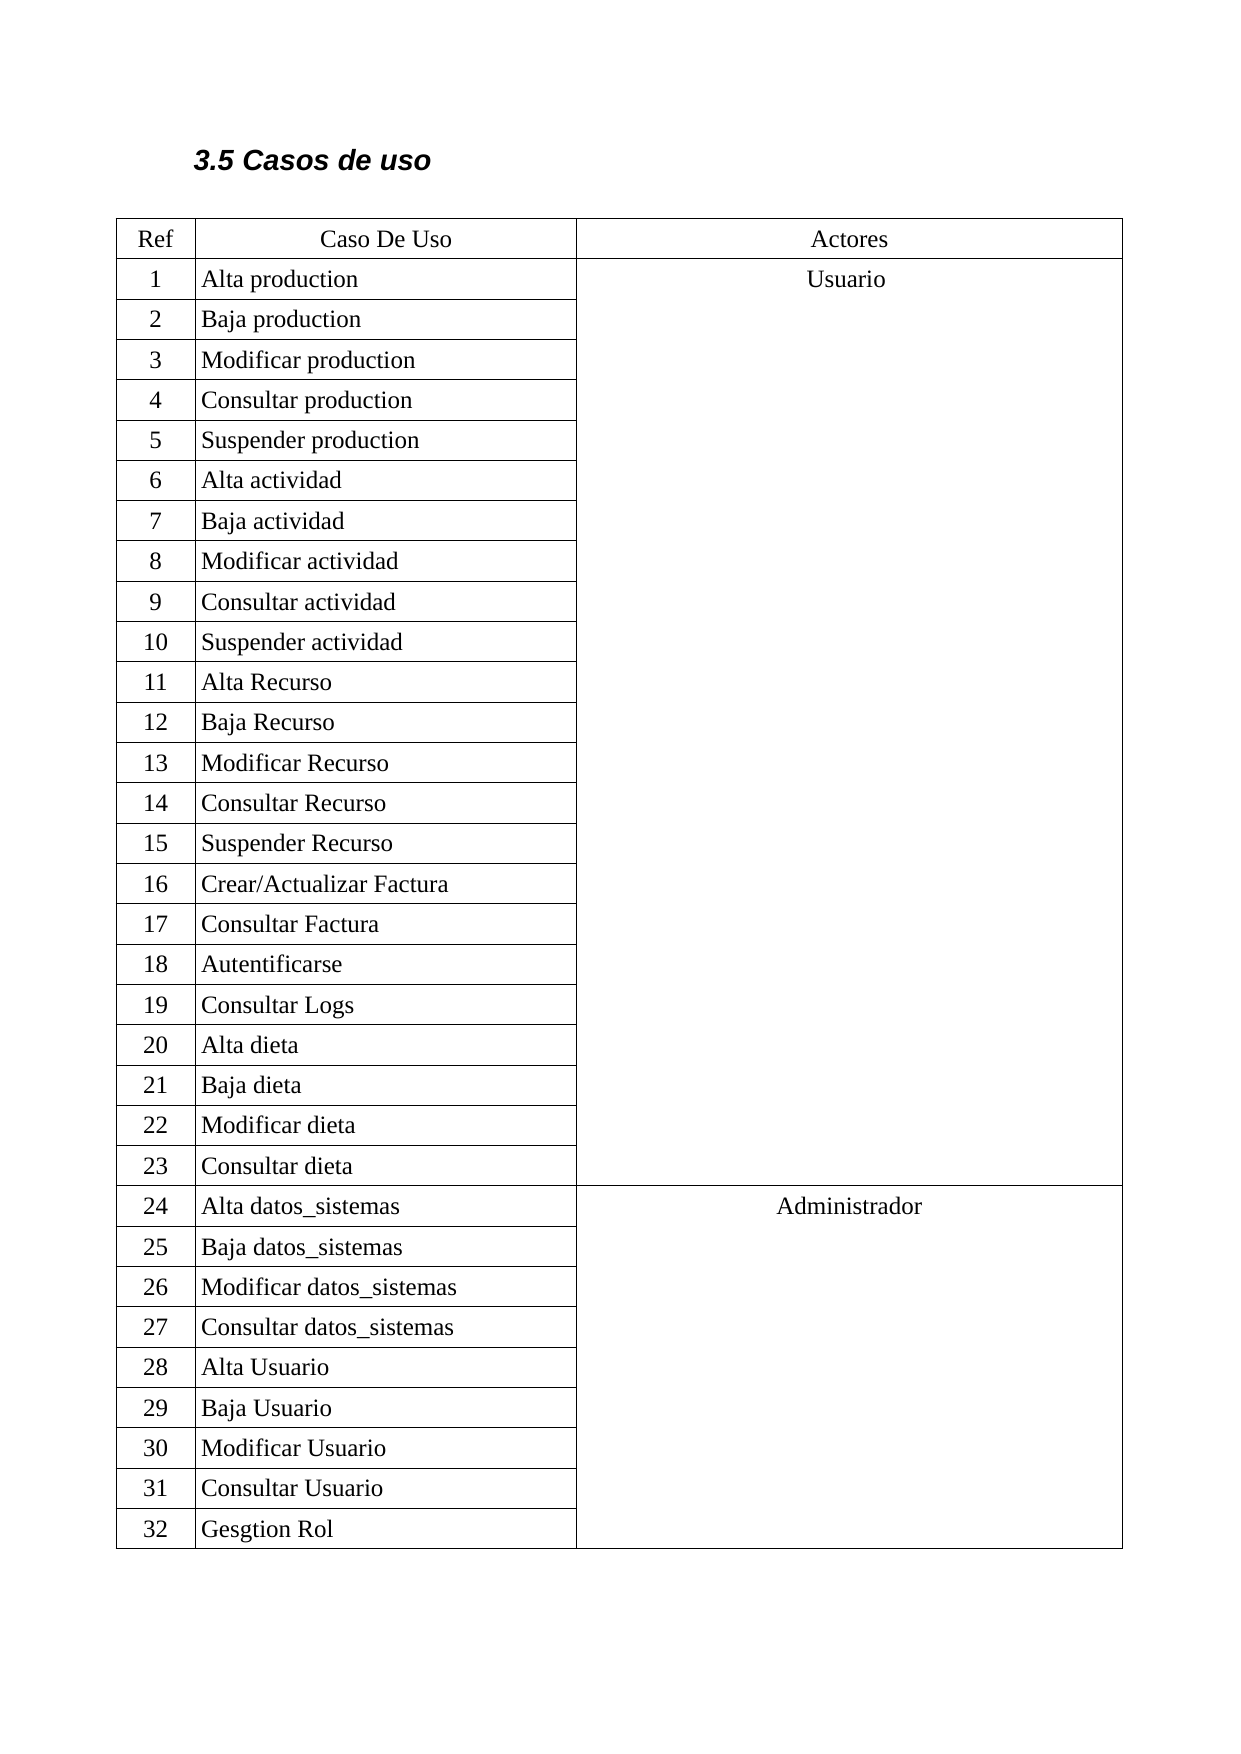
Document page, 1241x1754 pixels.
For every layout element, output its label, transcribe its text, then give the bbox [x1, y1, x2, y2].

table_cell 25 [117, 1227, 195, 1266]
table_cell Alta datos_sistemas [196, 1186, 576, 1226]
table_header Ref [117, 219, 195, 258]
table_cell Modificar Recurso [196, 743, 576, 782]
table_cell Suspender Recurso [196, 824, 576, 863]
table_cell Consultar Recurso [196, 783, 576, 823]
table_cell Administrador [577, 1186, 1122, 1548]
table_cell Alta actividad [196, 461, 576, 500]
table_cell 13 [117, 743, 195, 782]
table_cell 21 [117, 1066, 195, 1105]
table_cell 15 [117, 824, 195, 863]
table_cell 1 [117, 259, 195, 298]
table_cell Modificar datos_sistemas [196, 1267, 576, 1306]
table_cell 18 [117, 945, 195, 984]
table_cell Baja datos_sistemas [196, 1227, 576, 1266]
table_cell Gesgtion Rol [196, 1509, 576, 1548]
table_cell 28 [117, 1348, 195, 1387]
table_cell 10 [117, 622, 195, 661]
table_cell Modificar dieta [196, 1106, 576, 1145]
table_cell 7 [117, 501, 195, 540]
table_cell 31 [117, 1469, 195, 1508]
table_cell Consultar datos_sistemas [196, 1307, 576, 1347]
table_cell Suspender production [196, 421, 576, 460]
table_cell Consultar production [196, 380, 576, 419]
table_cell 32 [117, 1509, 195, 1548]
table_cell Consultar Factura [196, 904, 576, 943]
table_cell 19 [117, 985, 195, 1024]
table_cell 22 [117, 1106, 195, 1145]
table_cell Modificar production [196, 340, 576, 379]
table_cell 23 [117, 1146, 195, 1185]
table_cell 20 [117, 1025, 195, 1064]
table_cell Consultar Usuario [196, 1469, 576, 1508]
table_cell Alta Recurso [196, 662, 576, 702]
table_cell Alta Usuario [196, 1348, 576, 1387]
table_cell 27 [117, 1307, 195, 1347]
table_cell 24 [117, 1186, 195, 1226]
table_cell 6 [117, 461, 195, 500]
table_cell Autentificarse [196, 945, 576, 984]
table_cell 3 [117, 340, 195, 379]
table_cell 17 [117, 904, 195, 943]
table_cell Suspender actividad [196, 622, 576, 661]
table_cell Baja dieta [196, 1066, 576, 1105]
table_cell 29 [117, 1388, 195, 1427]
table_cell Modificar Usuario [196, 1428, 576, 1468]
table_cell Crear/Actualizar Factura [196, 864, 576, 903]
table_cell Alta production [196, 259, 576, 298]
table_cell 2 [117, 300, 195, 339]
table_cell 16 [117, 864, 195, 903]
table_cell Consultar dieta [196, 1146, 576, 1185]
table_cell 9 [117, 582, 195, 621]
table_cell 30 [117, 1428, 195, 1468]
table_cell 5 [117, 421, 195, 460]
table_cell Modificar actividad [196, 541, 576, 581]
table_cell Usuario [577, 259, 1122, 1185]
table_cell Baja Usuario [196, 1388, 576, 1427]
table_cell 4 [117, 380, 195, 419]
table_cell Alta dieta [196, 1025, 576, 1064]
table_cell Baja Recurso [196, 703, 576, 742]
table_cell 8 [117, 541, 195, 581]
subtitle Casos de uso [185, 143, 1122, 177]
table_cell 26 [117, 1267, 195, 1306]
table_header Caso De Uso [196, 219, 576, 258]
table_cell Baja actividad [196, 501, 576, 540]
table_cell 11 [117, 662, 195, 702]
table_cell Consultar actividad [196, 582, 576, 621]
table_cell 14 [117, 783, 195, 823]
table_cell Consultar Logs [196, 985, 576, 1024]
table_cell Baja production [196, 300, 576, 339]
table_header Actores [577, 219, 1122, 258]
table_cell 12 [117, 703, 195, 742]
